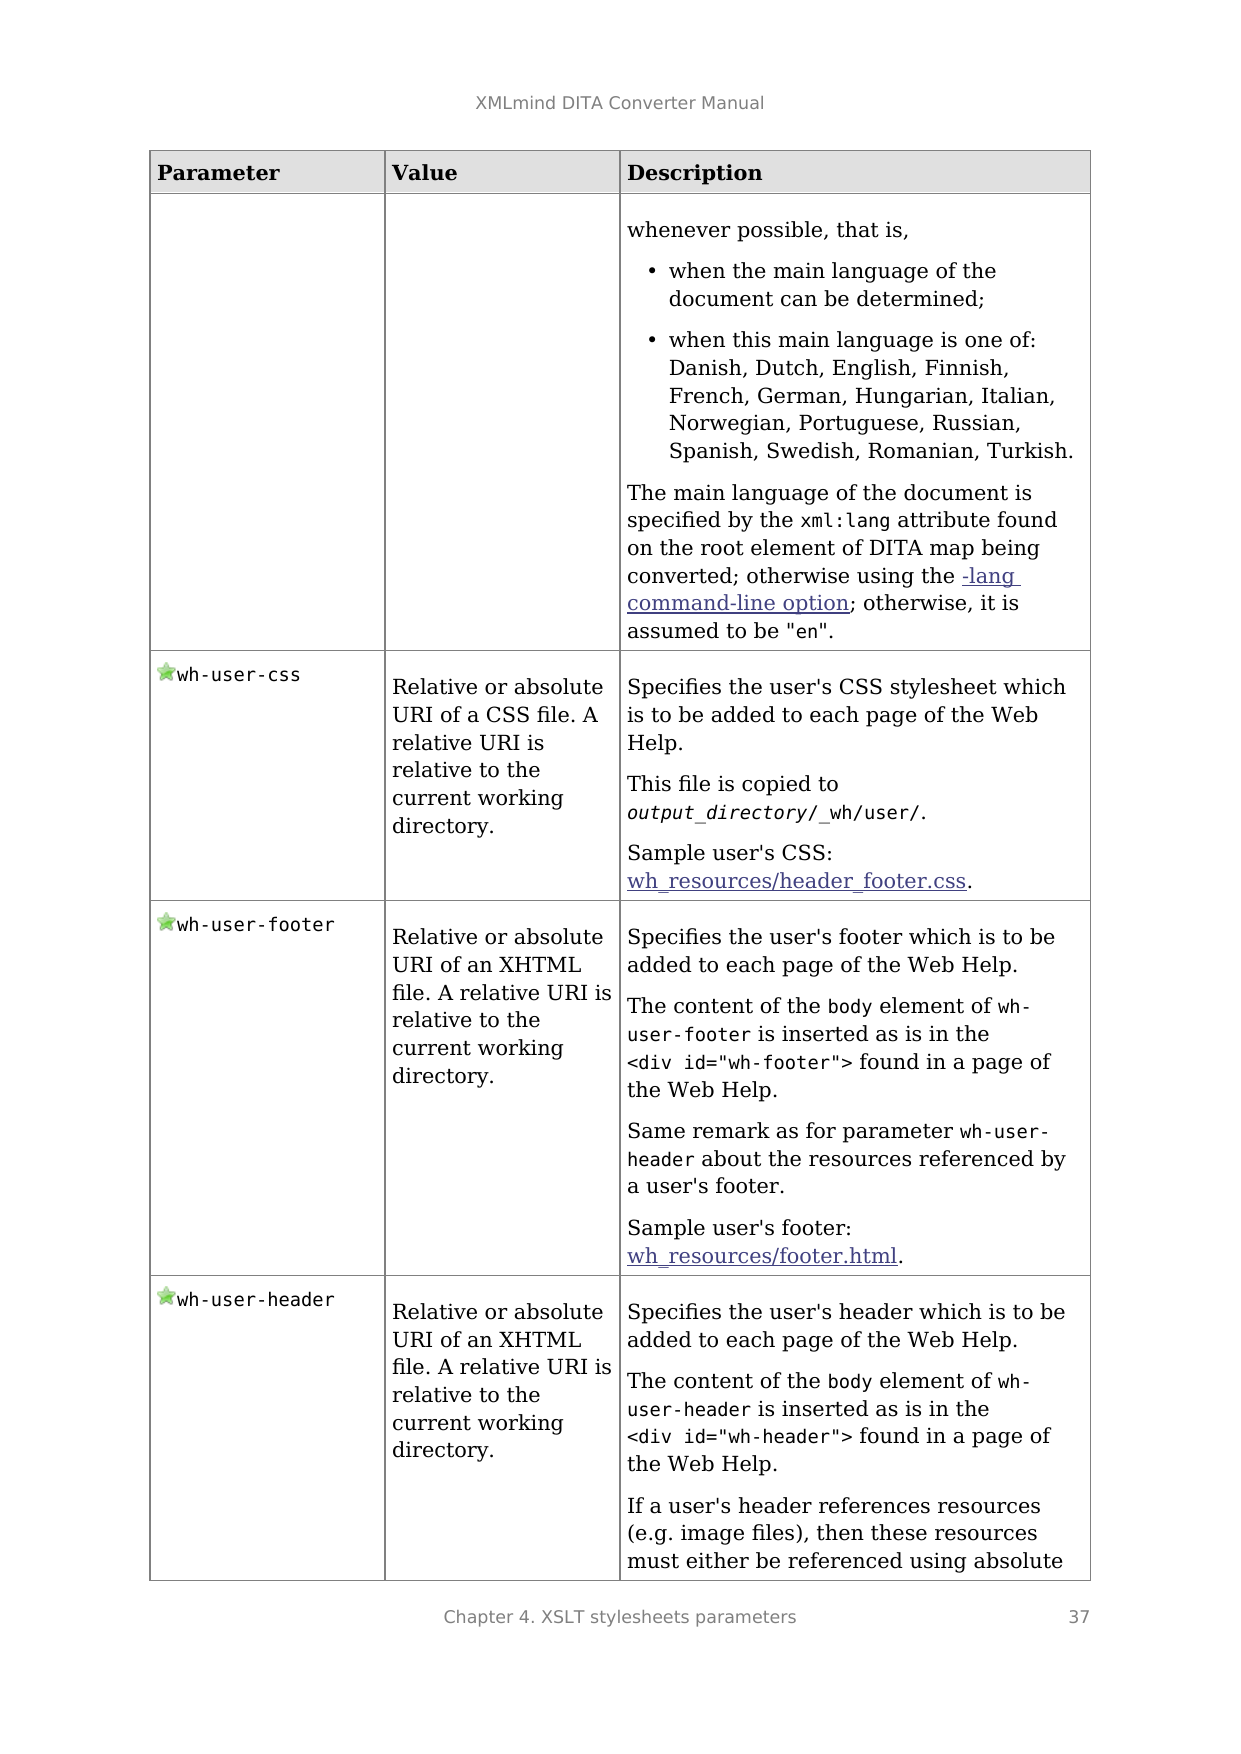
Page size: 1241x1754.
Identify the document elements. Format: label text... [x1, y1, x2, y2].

table_cell wh-user-header [151, 1276, 384, 1580]
table_cell wh-user-css [151, 651, 384, 900]
table_cell Specifies the user's header which is to be added to each page of the Web Help. The content of the body element of wh-user-header is inserted as is in the <div id="wh-header"> found in a page of the Web Help. If a user's header references resources (e.g. image files), then these resources must either be referenced using absolute [621, 1276, 1090, 1580]
table_header Parameter [151, 151, 384, 192]
table_header Value [386, 151, 619, 192]
table_cell Relative or absolute URI of an XHTML file. A relative URI is relative to the current working directory. [386, 901, 619, 1275]
table_cell Specifies the user's CSS stylesheet which is to be added to each page of the Web Help. This file is copied to output_directory/_wh/user/. Sample user's CSS: wh_resources/header_footer.css. [621, 651, 1090, 900]
table_cell Specifies the user's footer which is to be added to each page of the Web Help. The content of the body element of wh-user-footer is inserted as is in the <div id="wh-footer"> found in a page of the Web Help. Same remark as for parameter wh-user-header about the resources referenced by a user's footer. Sample user's footer: wh_resources/footer.html. [621, 901, 1090, 1275]
picture [156, 911, 177, 932]
table_cell wh-user-footer [151, 901, 384, 1275]
table_cell Relative or absolute URI of an XHTML file. A relative URI is relative to the current working directory. [386, 1276, 619, 1580]
table_cell Relative or absolute URI of a CSS file. A relative URI is relative to the current working directory. [386, 651, 619, 900]
picture [156, 1286, 177, 1306]
table_cell [151, 194, 384, 650]
table_cell [386, 194, 619, 650]
picture [156, 661, 177, 682]
table_cell whenever possible, that is, when the main language of the document can be determined; when this main language is one of: Danish, Dutch, English, Finnish, French, German, Hungarian, Italian, Norwegian, Portuguese, Russian, Spanish, Swedish, Romanian, Turkish. The main language of the document is specified by the xml:lang attribute found on the root element of DITA map being converted; otherwise using the -lang command-line option; otherwise, it is assumed to be "en". [621, 194, 1090, 650]
table_header Description [621, 151, 1090, 192]
